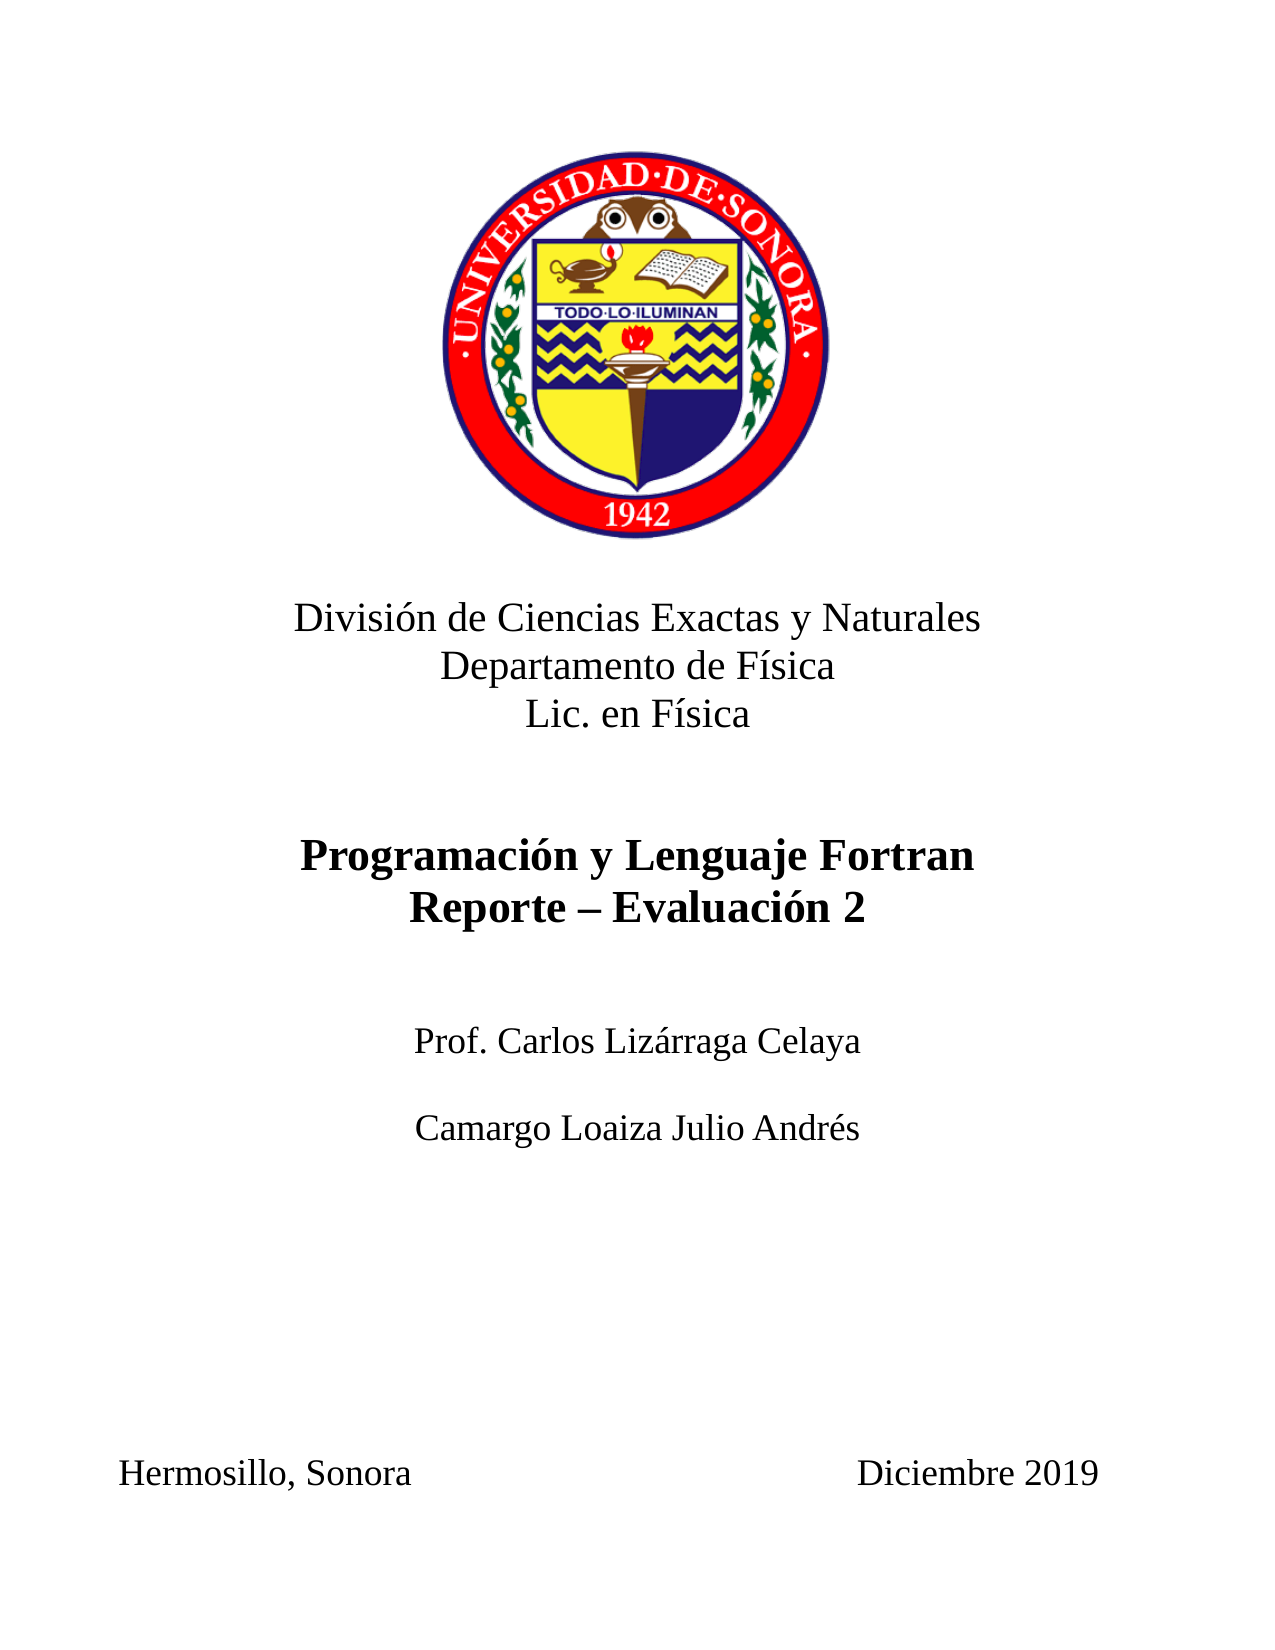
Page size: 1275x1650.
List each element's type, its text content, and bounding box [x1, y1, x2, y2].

text Hermosillo, Sonora Diciembre 2019 [118, 1450, 1157, 1493]
text Camargo Loaiza Julio Andrés [118, 1105, 1157, 1148]
picture [442, 118, 833, 565]
text Reporte – Evaluación 2 [118, 880, 1157, 933]
text Lic. en Física [118, 688, 1157, 736]
text Programación y Lenguaje Fortran [118, 827, 1157, 880]
text Departamento de Física [118, 640, 1157, 688]
text Prof. Carlos Lizárraga Celaya [118, 1019, 1157, 1062]
text División de Ciencias Exactas y Naturales [118, 592, 1157, 640]
